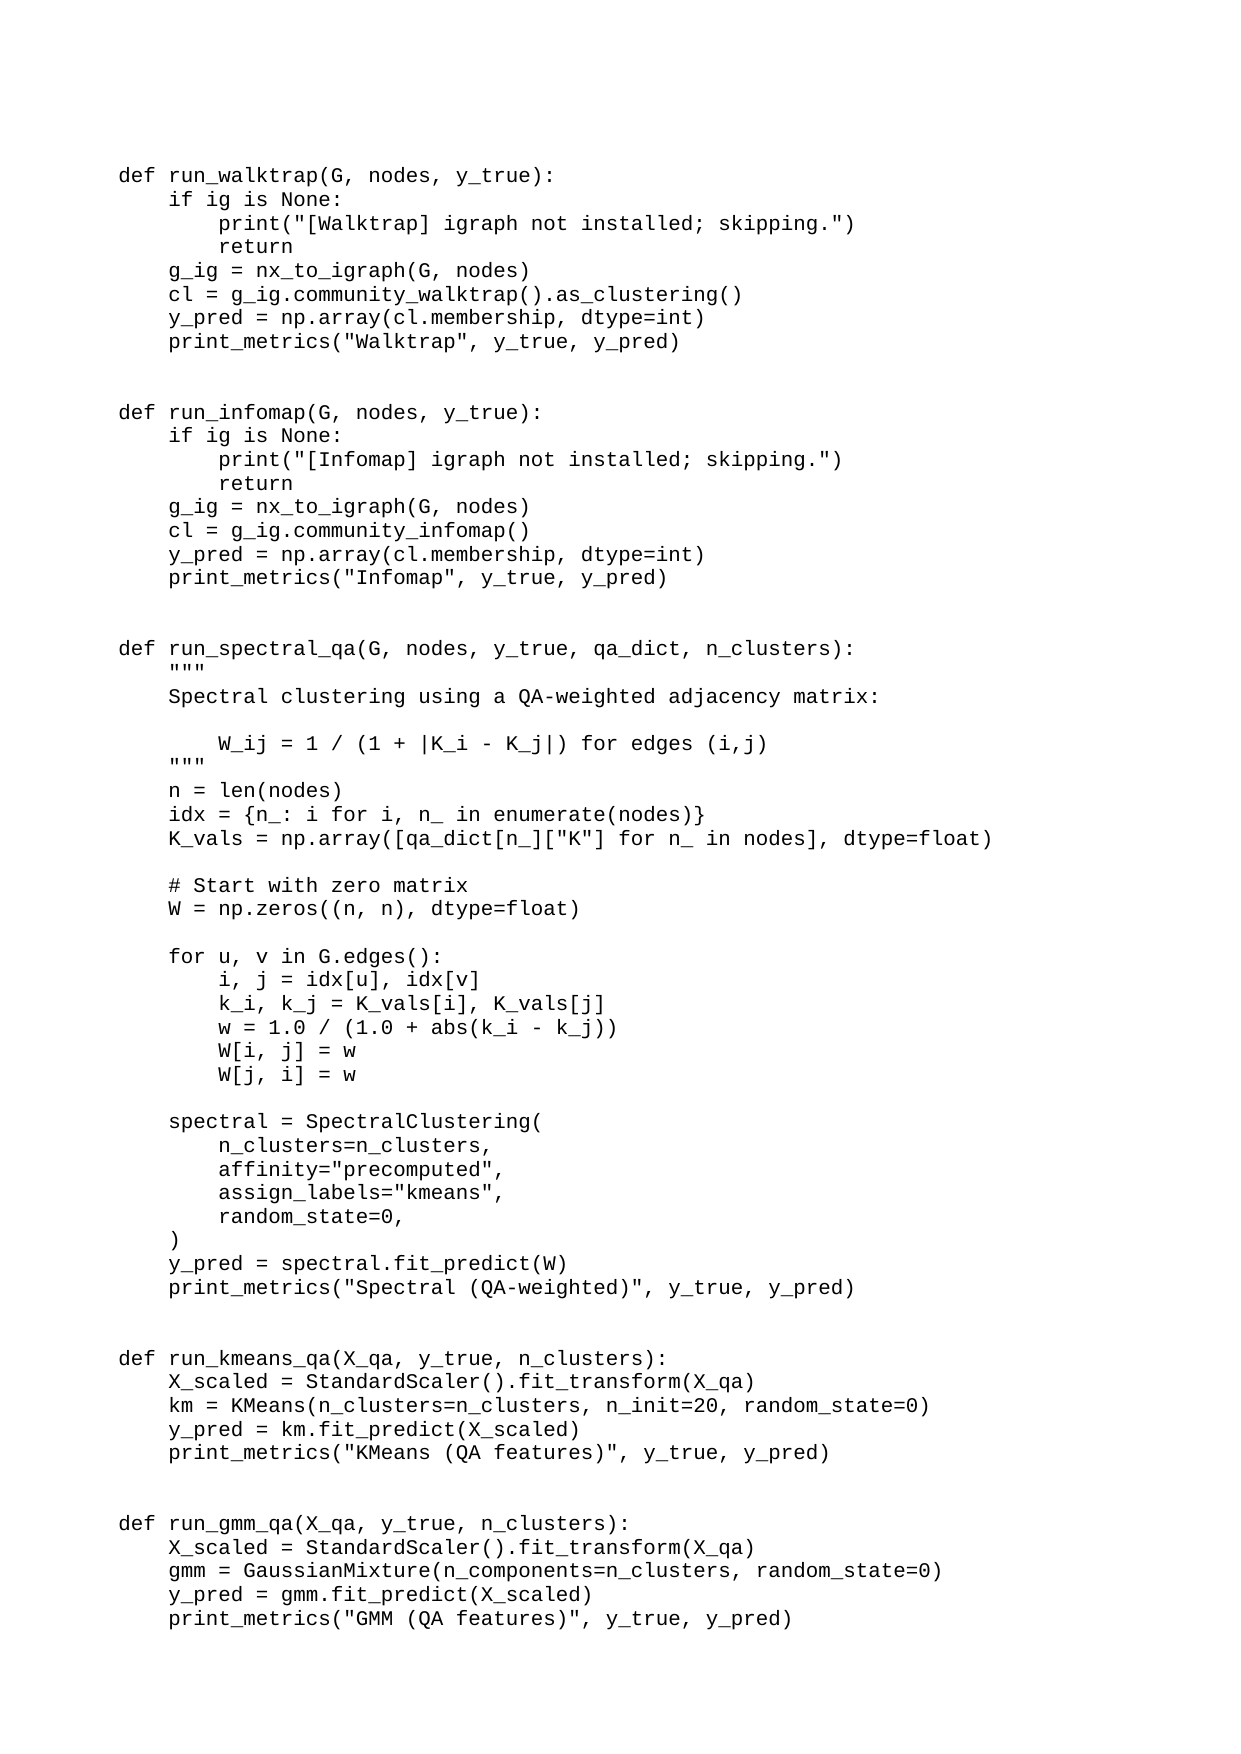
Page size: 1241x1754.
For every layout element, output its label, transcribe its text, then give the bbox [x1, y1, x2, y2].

text """ [118, 757, 1122, 780]
text print_metrics("KMeans (QA features)", y_true, y_pred) [118, 1442, 1122, 1466]
text print_metrics("Infomap", y_true, y_pred) [118, 567, 1122, 591]
text n_clusters=n_clusters, [118, 1135, 1122, 1158]
text if ig is None: [118, 426, 1122, 449]
text w = 1.0 / (1.0 + abs(k_i - k_j)) [118, 1017, 1122, 1040]
text y_pred = gmm.fit_predict(X_scaled) [118, 1584, 1122, 1608]
text print("[Walktrap] igraph not installed; skipping.") [118, 213, 1122, 236]
text spectral = SpectralClustering( [118, 1111, 1122, 1135]
text # Start with zero matrix [118, 875, 1122, 898]
text def run_spectral_qa(G, nodes, y_true, qa_dict, n_clusters): [118, 638, 1122, 662]
text print_metrics("GMM (QA features)", y_true, y_pred) [118, 1608, 1122, 1631]
text def run_walktrap(G, nodes, y_true): [118, 165, 1122, 189]
text return [118, 473, 1122, 496]
text W[j, i] = w [118, 1064, 1122, 1088]
text y_pred = np.array(cl.membership, dtype=int) [118, 544, 1122, 567]
text X_scaled = StandardScaler().fit_transform(X_qa) [118, 1371, 1122, 1395]
text def run_gmm_qa(X_qa, y_true, n_clusters): [118, 1513, 1122, 1537]
text affinity="precomputed", [118, 1158, 1122, 1182]
text km = KMeans(n_clusters=n_clusters, n_init=20, random_state=0) [118, 1395, 1122, 1419]
text y_pred = km.fit_predict(X_scaled) [118, 1419, 1122, 1442]
text W[i, j] = w [118, 1040, 1122, 1064]
text X_scaled = StandardScaler().fit_transform(X_qa) [118, 1537, 1122, 1561]
text y_pred = np.array(cl.membership, dtype=int) [118, 307, 1122, 331]
text print_metrics("Walktrap", y_true, y_pred) [118, 331, 1122, 354]
text k_i, k_j = K_vals[i], K_vals[j] [118, 993, 1122, 1017]
text gmm = GaussianMixture(n_components=n_clusters, random_state=0) [118, 1561, 1122, 1584]
text cl = g_ig.community_walktrap().as_clustering() [118, 284, 1122, 307]
text return [118, 236, 1122, 260]
text Spectral clustering using a QA-weighted adjacency matrix: [118, 686, 1122, 709]
text i, j = idx[u], idx[v] [118, 969, 1122, 993]
text K_vals = np.array([qa_dict[n_]["K"] for n_ in nodes], dtype=float) [118, 827, 1122, 851]
text print("[Infomap] igraph not installed; skipping.") [118, 449, 1122, 473]
text assign_labels="kmeans", [118, 1182, 1122, 1206]
text print_metrics("Spectral (QA-weighted)", y_true, y_pred) [118, 1277, 1122, 1300]
text W_ij = 1 / (1 + |K_i - K_j|) for edges (i,j) [118, 733, 1122, 757]
text g_ig = nx_to_igraph(G, nodes) [118, 496, 1122, 520]
text g_ig = nx_to_igraph(G, nodes) [118, 260, 1122, 284]
text for u, v in G.edges(): [118, 946, 1122, 969]
text if ig is None: [118, 189, 1122, 213]
text W = np.zeros((n, n), dtype=float) [118, 898, 1122, 922]
text def run_infomap(G, nodes, y_true): [118, 402, 1122, 426]
text def run_kmeans_qa(X_qa, y_true, n_clusters): [118, 1348, 1122, 1371]
text y_pred = spectral.fit_predict(W) [118, 1253, 1122, 1277]
text cl = g_ig.community_infomap() [118, 520, 1122, 544]
text ) [118, 1229, 1122, 1253]
text """ [118, 662, 1122, 686]
text idx = {n_: i for i, n_ in enumerate(nodes)} [118, 804, 1122, 827]
text random_state=0, [118, 1206, 1122, 1229]
text n = len(nodes) [118, 780, 1122, 804]
